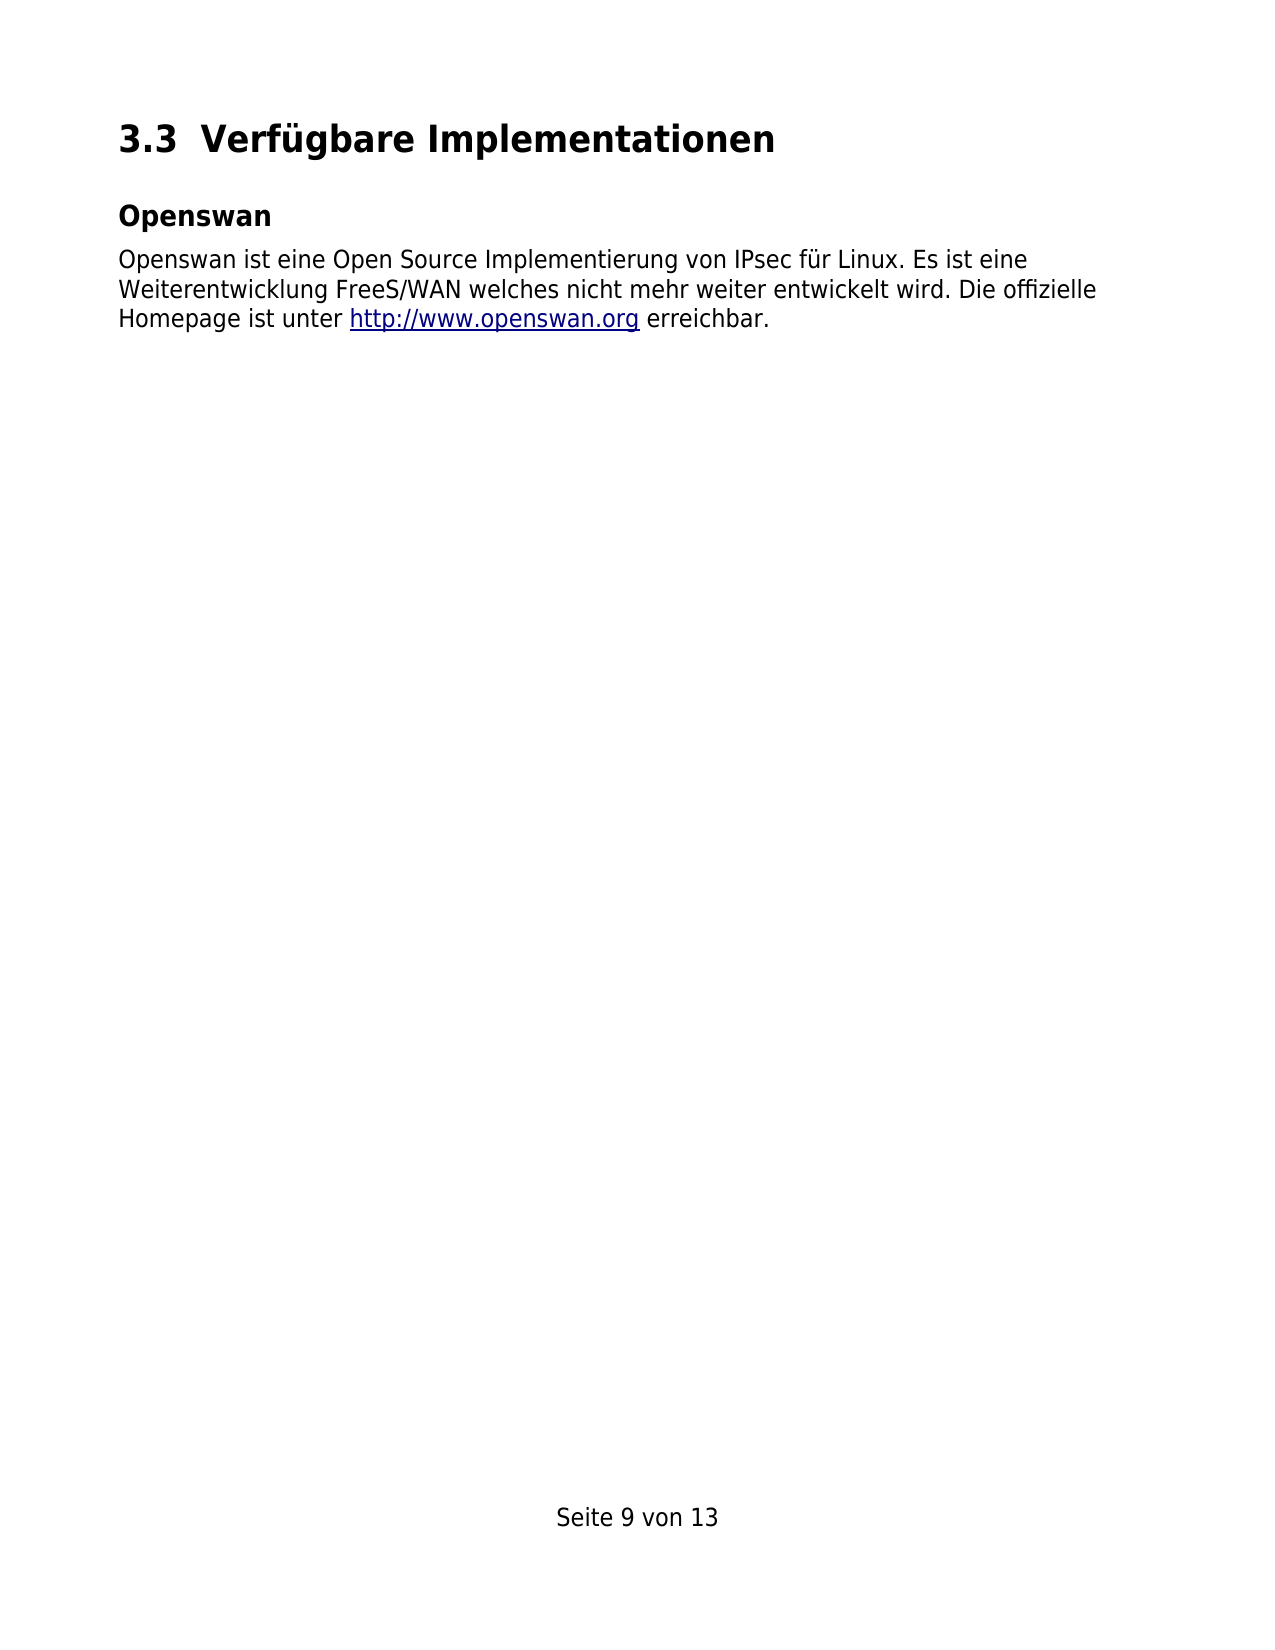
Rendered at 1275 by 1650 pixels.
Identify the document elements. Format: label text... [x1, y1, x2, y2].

subtitle Openswan [118, 199, 1157, 233]
text Openswan ist eine Open Source Implementierung von IPsec für Linux. Es ist eine Weiterentwicklung FreeS/WAN welches nicht mehr weiter entwickelt wird. Die offizielle Homepage ist unter http://www.openswan.org erreichbar. [118, 246, 1157, 333]
subtitle Verfügbare Implementationen [118, 118, 1157, 162]
